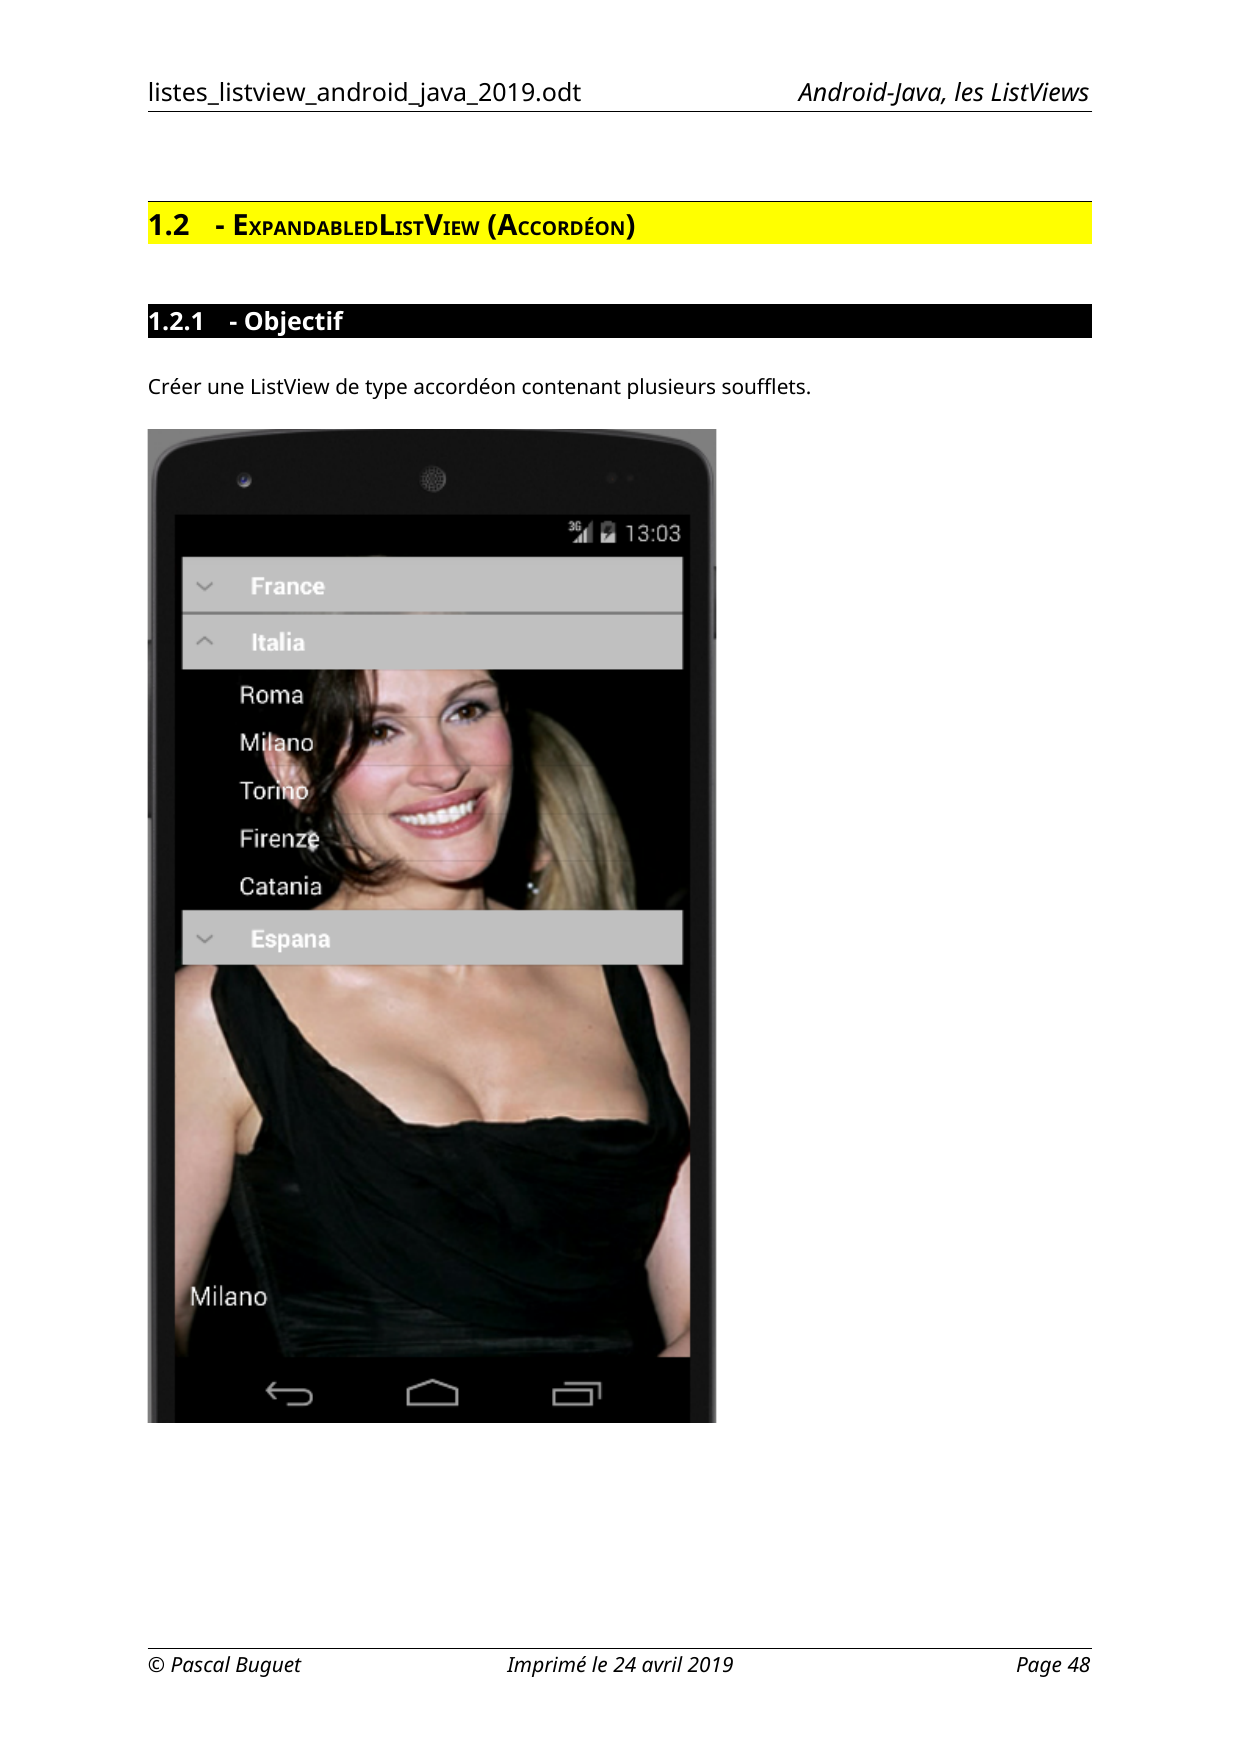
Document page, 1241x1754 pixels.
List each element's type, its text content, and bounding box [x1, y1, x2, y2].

subtitle - ExpandabledListView (Accordéon) [148, 202, 1092, 244]
text Créer une ListView de type accordéon contenant plusieurs soufflets. [148, 372, 1092, 401]
subtitle - Objectif [148, 304, 1092, 338]
picture [147, 429, 717, 1423]
